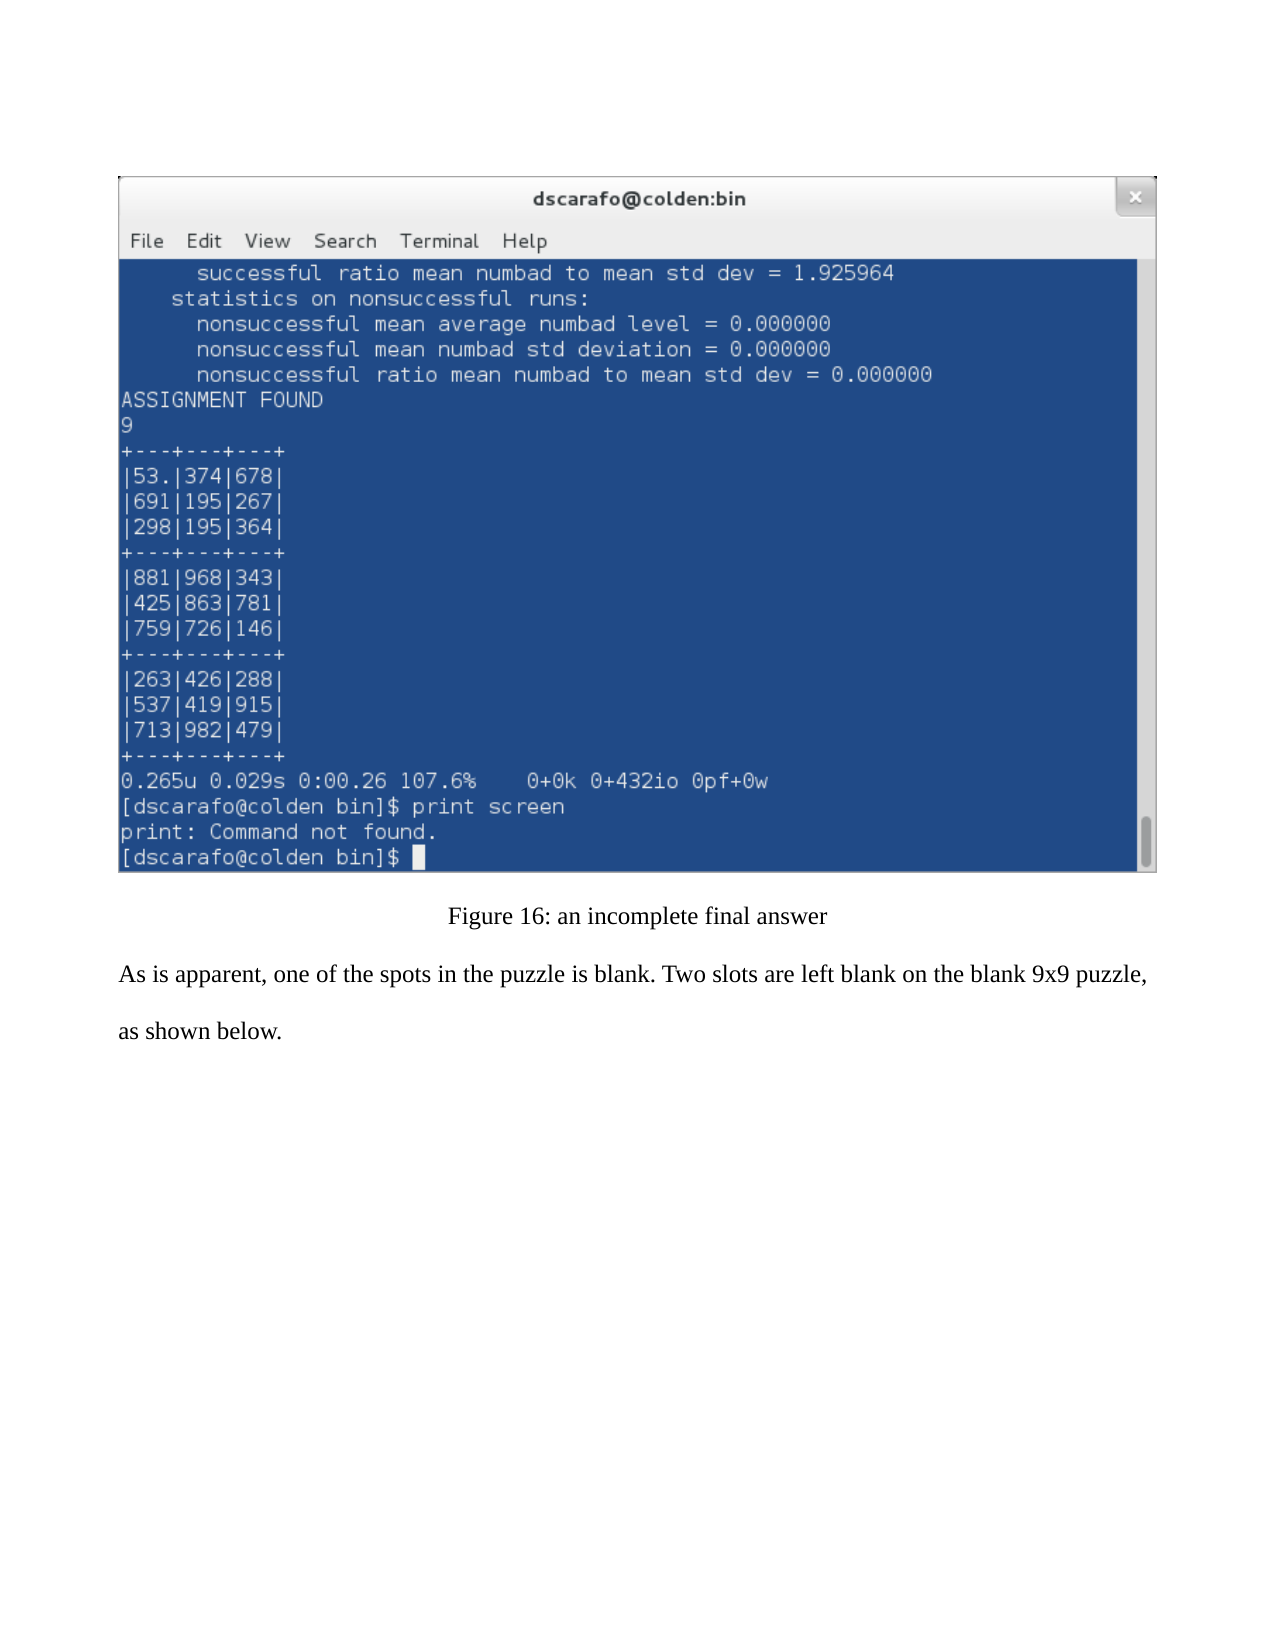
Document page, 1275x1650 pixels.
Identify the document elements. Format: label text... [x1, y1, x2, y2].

picture [118, 176, 1157, 873]
text Figure 16: an incomplete final answer [118, 873, 1157, 930]
text As is apparent, one of the spots in the puzzle is blank. Two slots are left blank on the blank 9x9 puzzle, as shown below. [118, 959, 1157, 1045]
